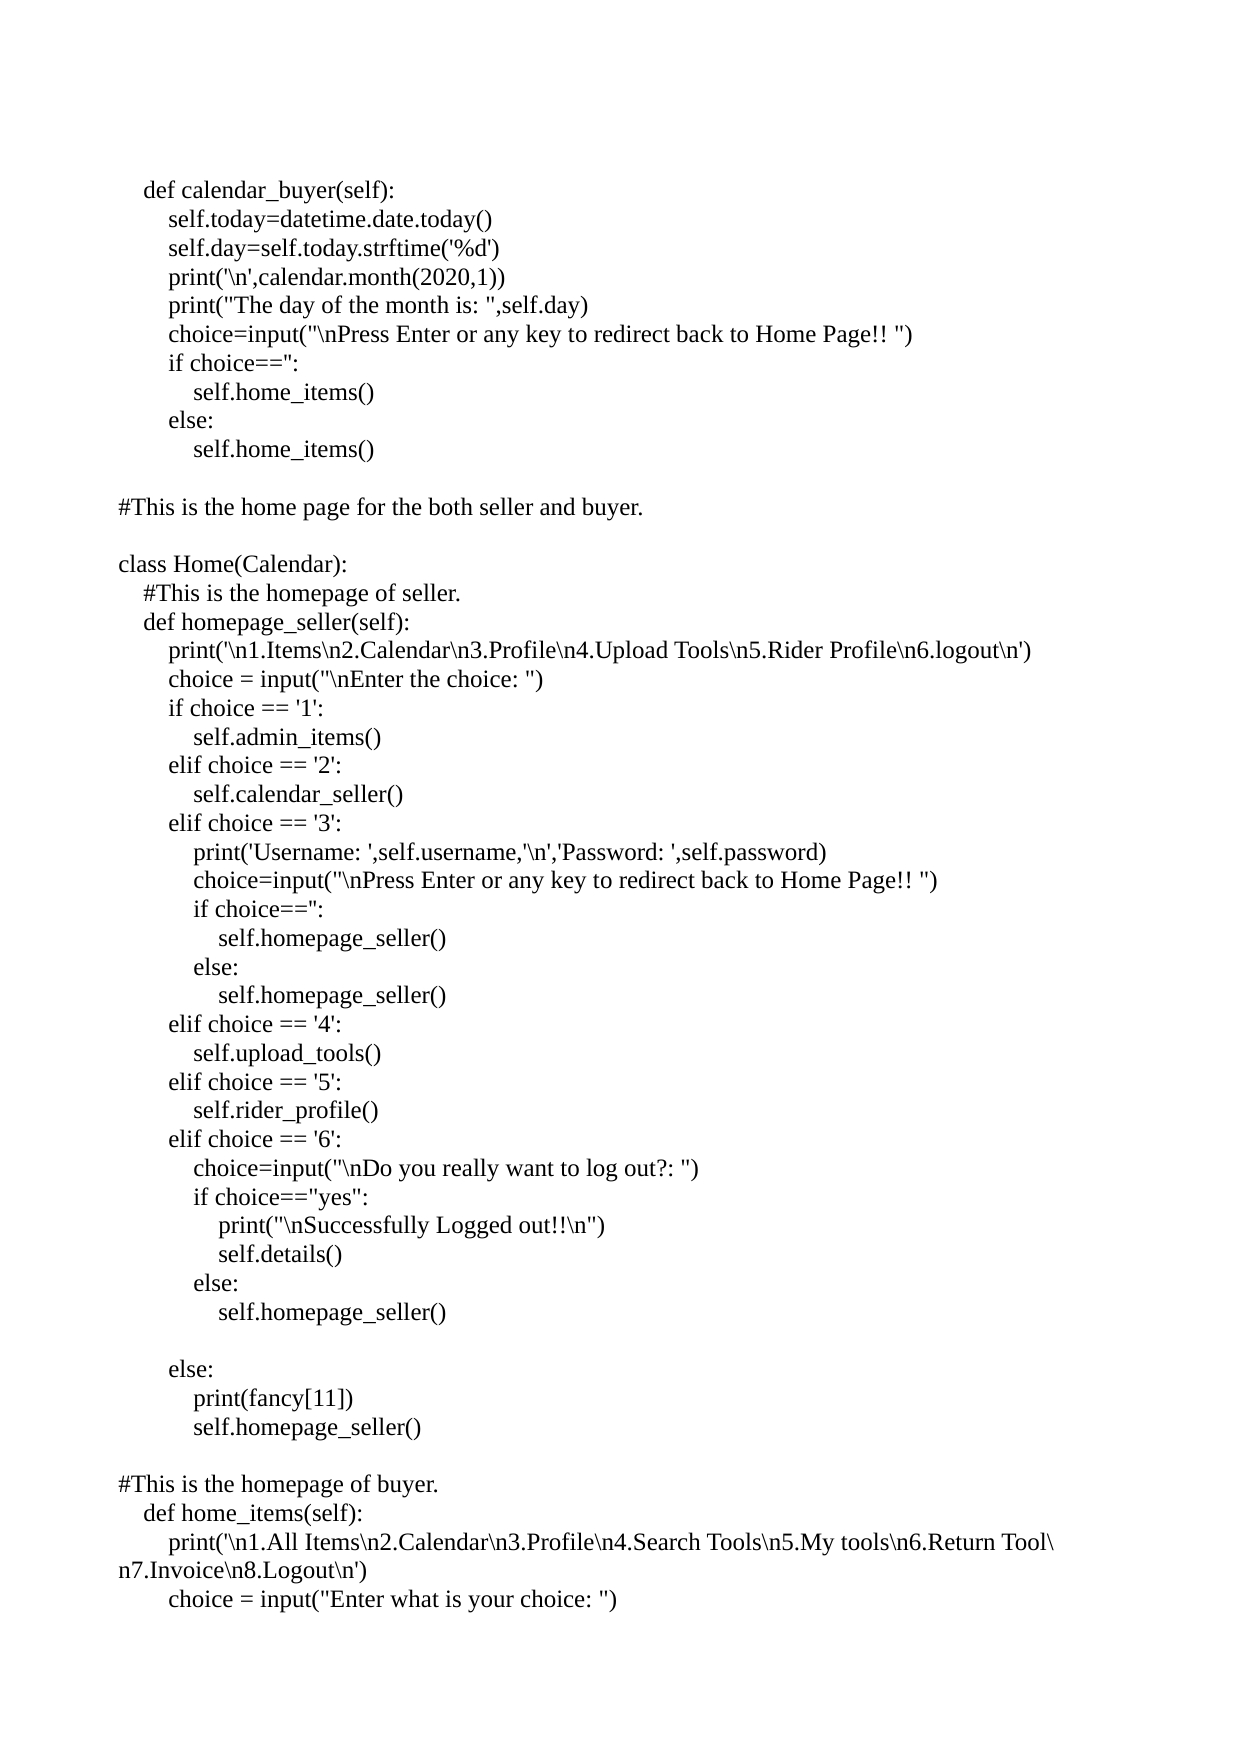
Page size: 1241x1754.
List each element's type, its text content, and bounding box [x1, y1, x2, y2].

text elif choice == '2': [118, 751, 1122, 779]
text if choice == '1': [118, 693, 1122, 722]
text self.admin_items() [118, 722, 1122, 751]
text print('\n1.Items\n2.Calendar\n3.Profile\n4.Upload Tools\n5.Rider Profile\n6.logout\n') [118, 636, 1122, 664]
text else: [118, 952, 1122, 981]
text print('Username: ',self.username,'\n','Password: ',self.password) [118, 837, 1122, 866]
text def homepage_seller(self): [118, 607, 1122, 636]
text choice = input("Enter what is your choice: ") [118, 1584, 1122, 1613]
text elif choice == '4': [118, 1009, 1122, 1038]
text #This is the home page for the both seller and buyer. [118, 492, 1122, 521]
text if choice=="yes": [118, 1182, 1122, 1211]
text print(fancy[11]) [118, 1383, 1122, 1412]
text class Home(Calendar): [118, 549, 1122, 578]
text self.details() [118, 1239, 1122, 1268]
text else: [118, 1354, 1122, 1383]
text print('\n',calendar.month(2020,1)) [118, 262, 1122, 291]
text elif choice == '6': [118, 1124, 1122, 1153]
text elif choice == '3': [118, 808, 1122, 837]
text print("The day of the month is: ",self.day) [118, 291, 1122, 319]
text self.today=datetime.date.today() [118, 204, 1122, 233]
text self.homepage_seller() [118, 1297, 1122, 1326]
text def home_items(self): [118, 1498, 1122, 1527]
text def calendar_buyer(self): [118, 176, 1122, 204]
text #This is the homepage of buyer. [118, 1469, 1122, 1498]
text self.home_items() [118, 434, 1122, 463]
text self.home_items() [118, 377, 1122, 406]
text else: [118, 406, 1122, 434]
text else: [118, 1268, 1122, 1297]
text self.day=self.today.strftime('%d') [118, 233, 1122, 262]
text self.rider_profile() [118, 1096, 1122, 1124]
text self.calendar_seller() [118, 779, 1122, 808]
text self.upload_tools() [118, 1038, 1122, 1067]
text self.homepage_seller() [118, 923, 1122, 952]
text print('\n1.All Items\n2.Calendar\n3.Profile\n4.Search Tools\n5.My tools\n6.Return Tool\n7.Invoice\n8.Logout\n') [118, 1527, 1122, 1584]
text #This is the homepage of seller. [118, 578, 1122, 607]
text if choice=='': [118, 894, 1122, 923]
text choice=input("\nPress Enter or any key to redirect back to Home Page!! ") [118, 866, 1122, 894]
text print("\nSuccessfully Logged out!!\n") [118, 1211, 1122, 1239]
text choice=input("\nDo you really want to log out?: ") [118, 1153, 1122, 1182]
text choice=input("\nPress Enter or any key to redirect back to Home Page!! ") [118, 319, 1122, 348]
text if choice=='': [118, 348, 1122, 377]
text choice = input("\nEnter the choice: ") [118, 664, 1122, 693]
text self.homepage_seller() [118, 981, 1122, 1009]
text elif choice == '5': [118, 1067, 1122, 1096]
text self.homepage_seller() [118, 1412, 1122, 1441]
